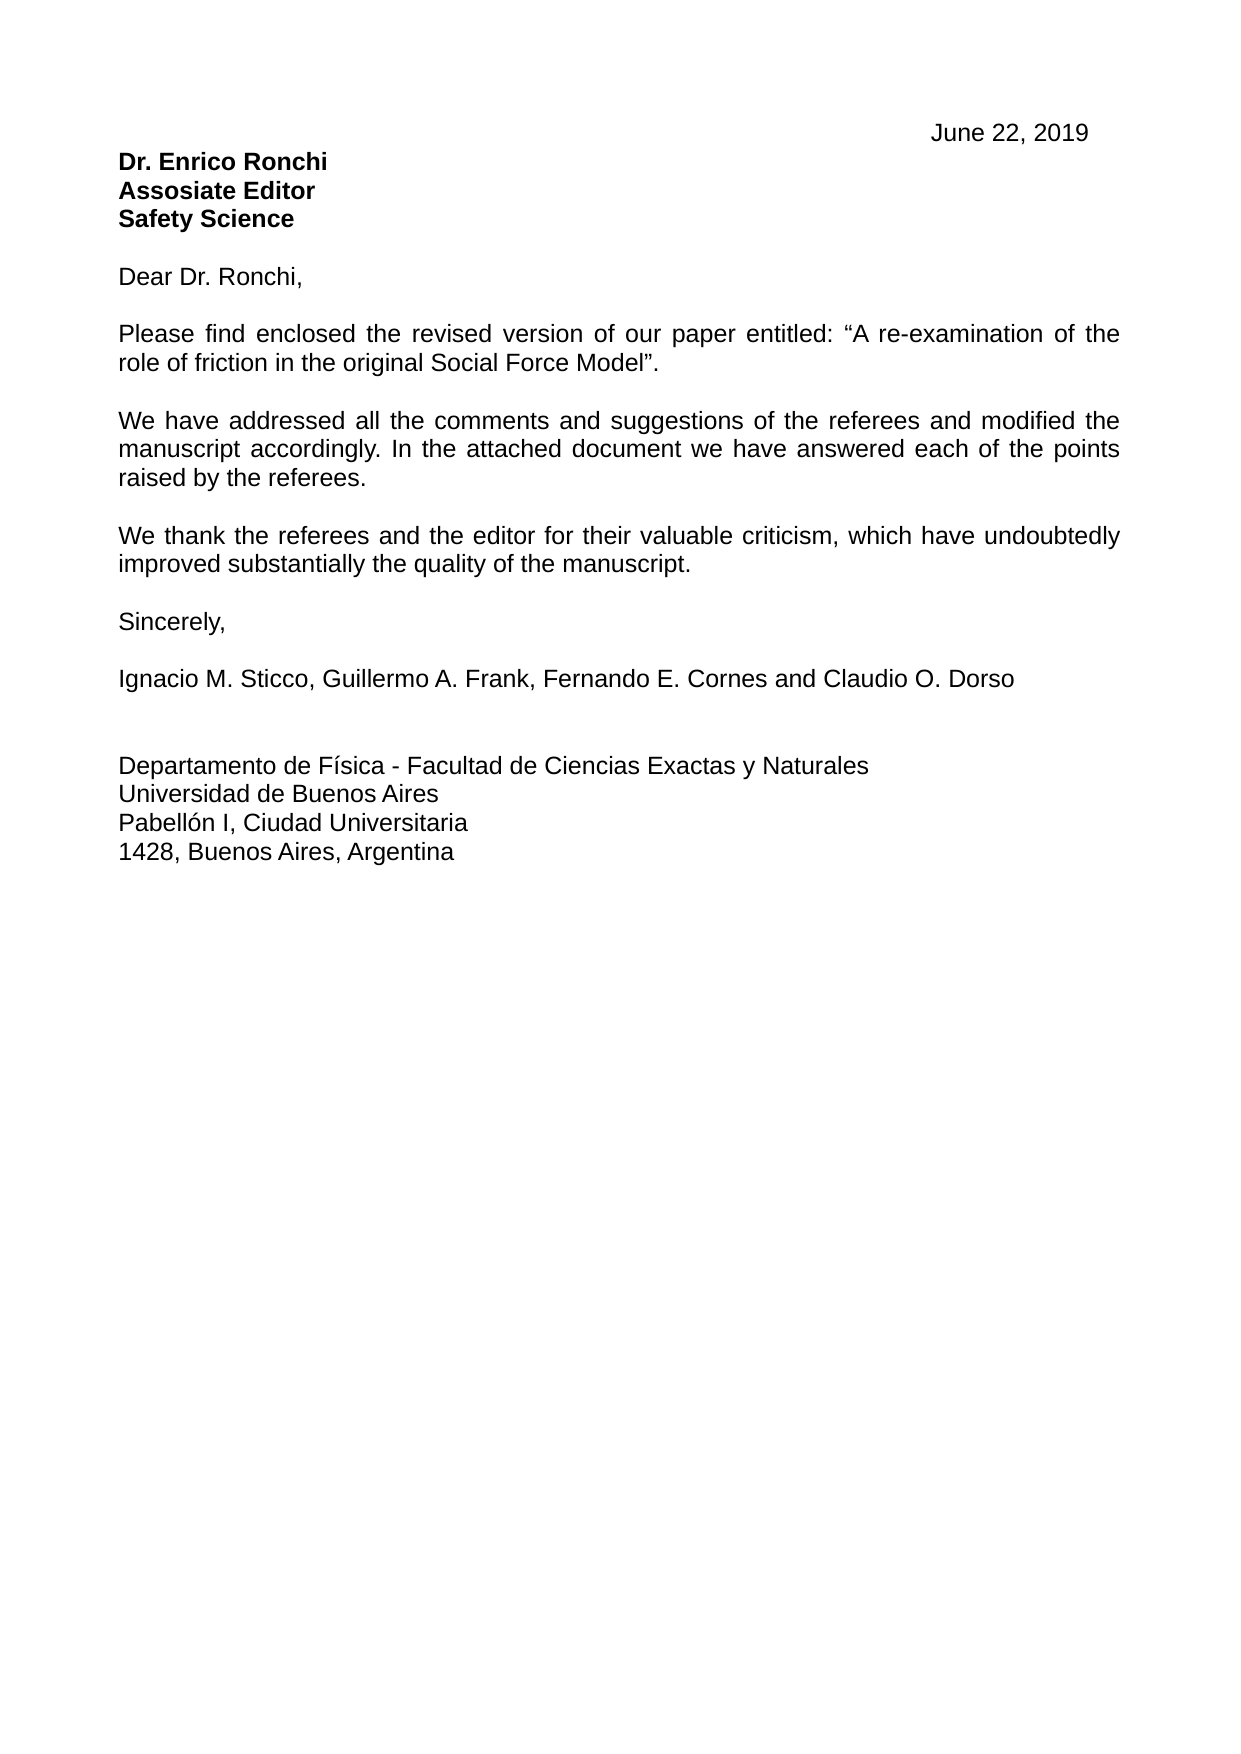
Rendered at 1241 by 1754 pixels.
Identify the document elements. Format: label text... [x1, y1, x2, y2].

text Safety Science [118, 204, 1122, 233]
text Universidad de Buenos Aires [118, 779, 1122, 808]
text We have addressed all the comments and suggestions of the referees and modified the manuscript accordingly. In the attached document we have answered each of the points raised by the referees. [118, 406, 1122, 492]
text We thank the referees and the editor for their valuable criticism, which have undoubtedly improved substantially the quality of the manuscript. [118, 521, 1122, 578]
text Please find enclosed the revised version of our paper entitled: “A re-examination of the role of friction in the original Social Force Model”. [118, 319, 1122, 377]
text 1428, Buenos Aires, Argentina [118, 837, 1122, 866]
text Dear Dr. Ronchi, [118, 262, 1122, 291]
text Assosiate Editor [118, 176, 1122, 204]
text Ignacio M. Sticco, Guillermo A. Frank, Fernando E. Cornes and Claudio O. Dorso [118, 664, 1122, 693]
text Pabellón I, Ciudad Universitaria [118, 808, 1122, 837]
text Dr. Enrico Ronchi [118, 147, 1122, 176]
text June 22, 2019 [118, 118, 1122, 147]
text Departamento de Física - Facultad de Ciencias Exactas y Naturales [118, 751, 1122, 779]
text Sincerely, [118, 607, 1122, 636]
